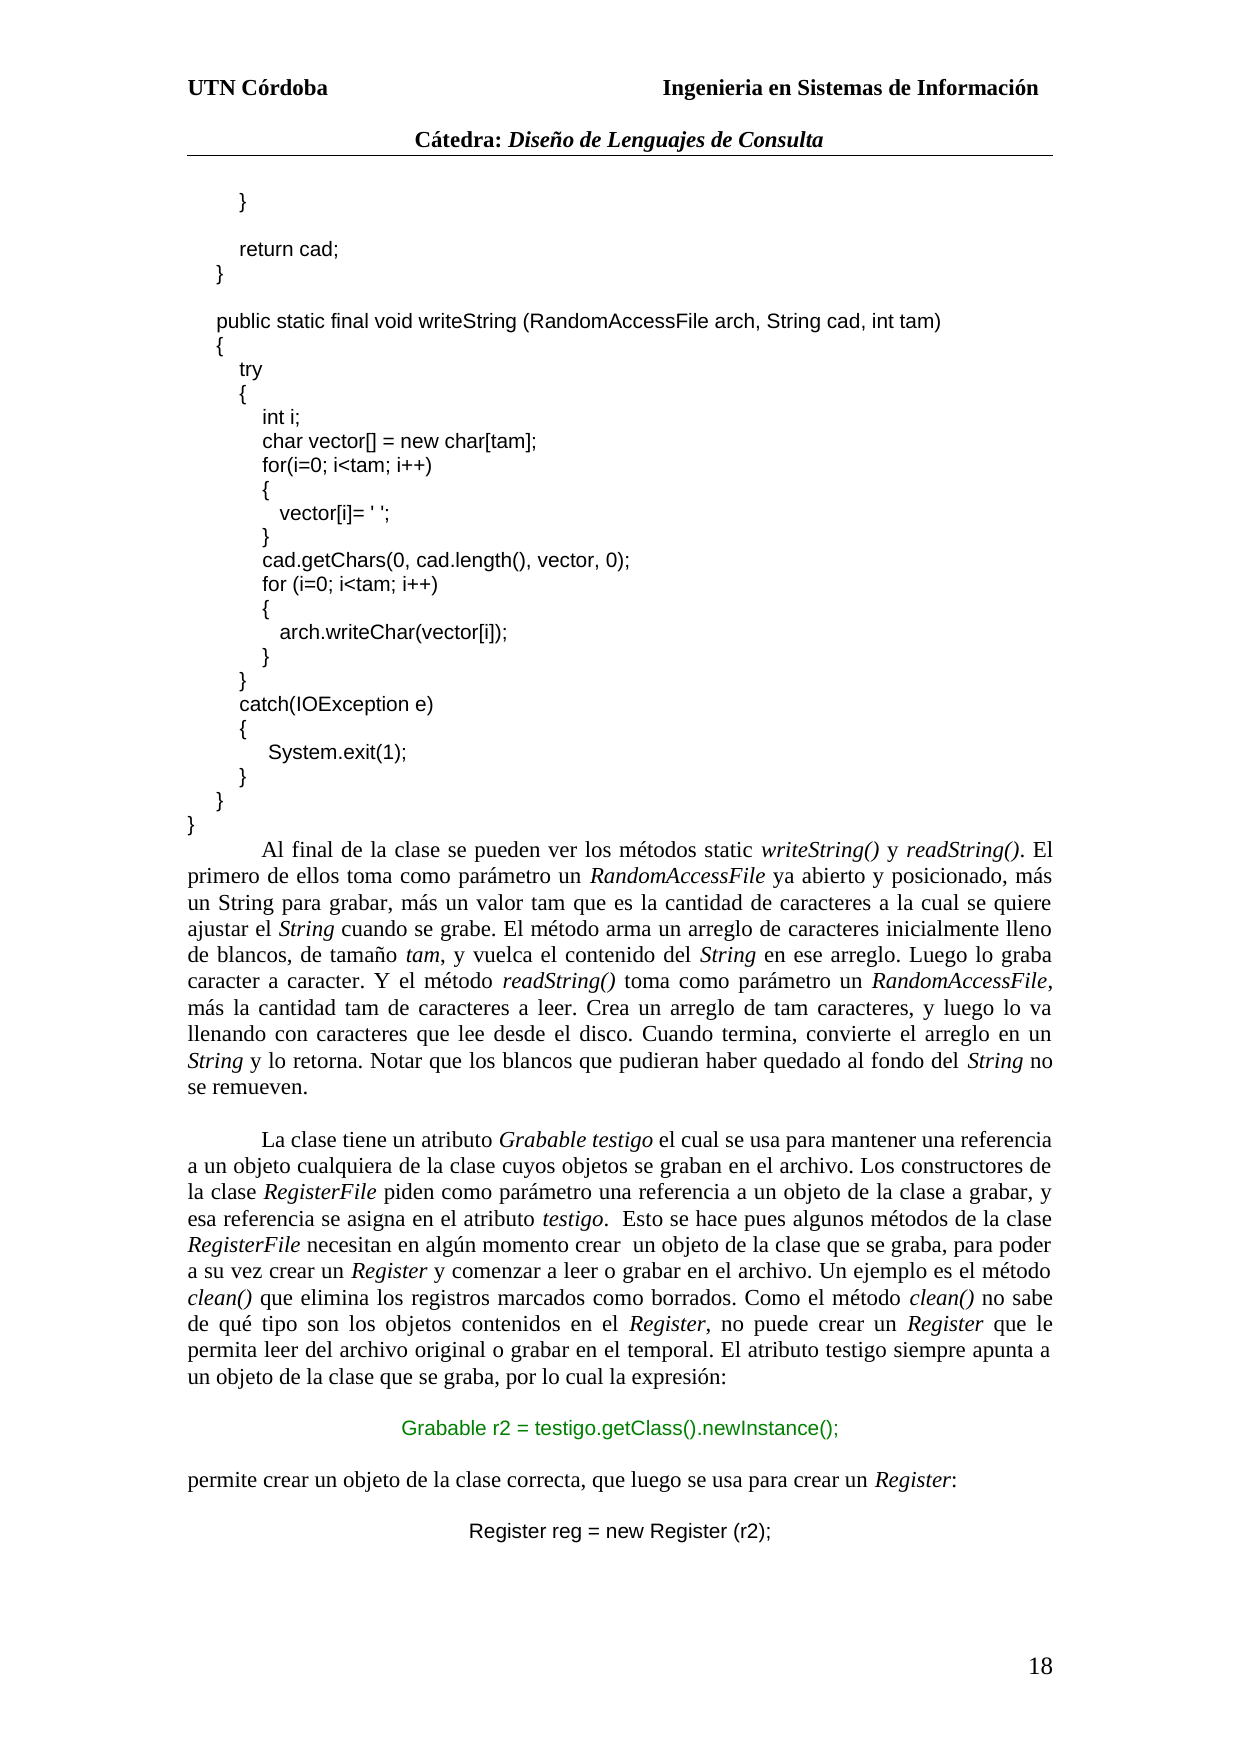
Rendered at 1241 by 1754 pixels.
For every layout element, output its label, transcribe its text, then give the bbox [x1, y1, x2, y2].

text for(i=0; i<tam; i++) [187, 452, 1053, 476]
text arch.writeChar(vector[i]); [187, 620, 1053, 644]
text permite crear un objeto de la clase correcta, que luego se usa para crear un Register: [187, 1466, 1053, 1492]
text vector[i]= ' '; [187, 500, 1053, 524]
text } [187, 261, 1053, 285]
text { [187, 381, 1053, 404]
text Grabable r2 = testigo.getClass().newInstance(); [187, 1416, 1053, 1439]
text } [187, 668, 1053, 692]
text Register reg = new Register (r2); [187, 1519, 1053, 1543]
text } [187, 189, 1053, 213]
text { [187, 716, 1053, 740]
text try [187, 357, 1053, 381]
text for (i=0; i<tam; i++) [187, 572, 1053, 596]
text return cad; [187, 237, 1053, 261]
text { [187, 596, 1053, 620]
text } [187, 764, 1053, 788]
text public static final void writeString (RandomAccessFile arch, String cad, int tam) [187, 309, 1053, 333]
text { [187, 476, 1053, 500]
text } [187, 812, 1053, 836]
text { [187, 333, 1053, 357]
text } [187, 788, 1053, 812]
text char vector[] = new char[tam]; [187, 428, 1053, 452]
text } [187, 524, 1053, 548]
text La clase tiene un atributo Grabable testigo el cual se usa para mantener una referencia a un objeto cualquiera de la clase cuyos objetos se graban en el archivo. Los constructores de la clase RegisterFile piden como parámetro una referencia a un objeto de la clase a grabar, y esa referencia se asigna en el atributo testigo. Esto se hace pues algunos métodos de la clase RegisterFile necesitan en algún momento crear un objeto de la clase que se graba, para poder a su vez crear un Register y comenzar a leer o grabar en el archivo. Un ejemplo es el método clean() que elimina los registros marcados como borrados. Como el método clean() no sabe de qué tipo son los objetos contenidos en el Register, no puede crear un Register que le permita leer del archivo original o grabar en el temporal. El atributo testigo siempre apunta a un objeto de la clase que se graba, por lo cual la expresión: [187, 1126, 1053, 1389]
text Al final de la clase se pueden ver los métodos static writeString() y readString(). El primero de ellos toma como parámetro un RandomAccessFile ya abierto y posicionado, más un String para grabar, más un valor tam que es la cantidad de caracteres a la cual se quiere ajustar el String cuando se grabe. El método arma un arreglo de caracteres inicialmente lleno de blancos, de tamaño tam, y vuelca el contenido del String en ese arreglo. Luego lo graba caracter a caracter. Y el método readString() toma como parámetro un RandomAccessFile, más la cantidad tam de caracteres a leer. Crea un arreglo de tam caracteres, y luego lo va llenando con caracteres que lee desde el disco. Cuando termina, convierte el arreglo en un String y lo retorna. Notar que los blancos que pudieran haber quedado al fondo del String no se remueven. [187, 836, 1053, 1099]
text System.exit(1); [187, 740, 1053, 764]
text cad.getChars(0, cad.length(), vector, 0); [187, 548, 1053, 572]
text } [187, 644, 1053, 668]
text int i; [187, 404, 1053, 428]
text catch(IOException e) [187, 692, 1053, 716]
